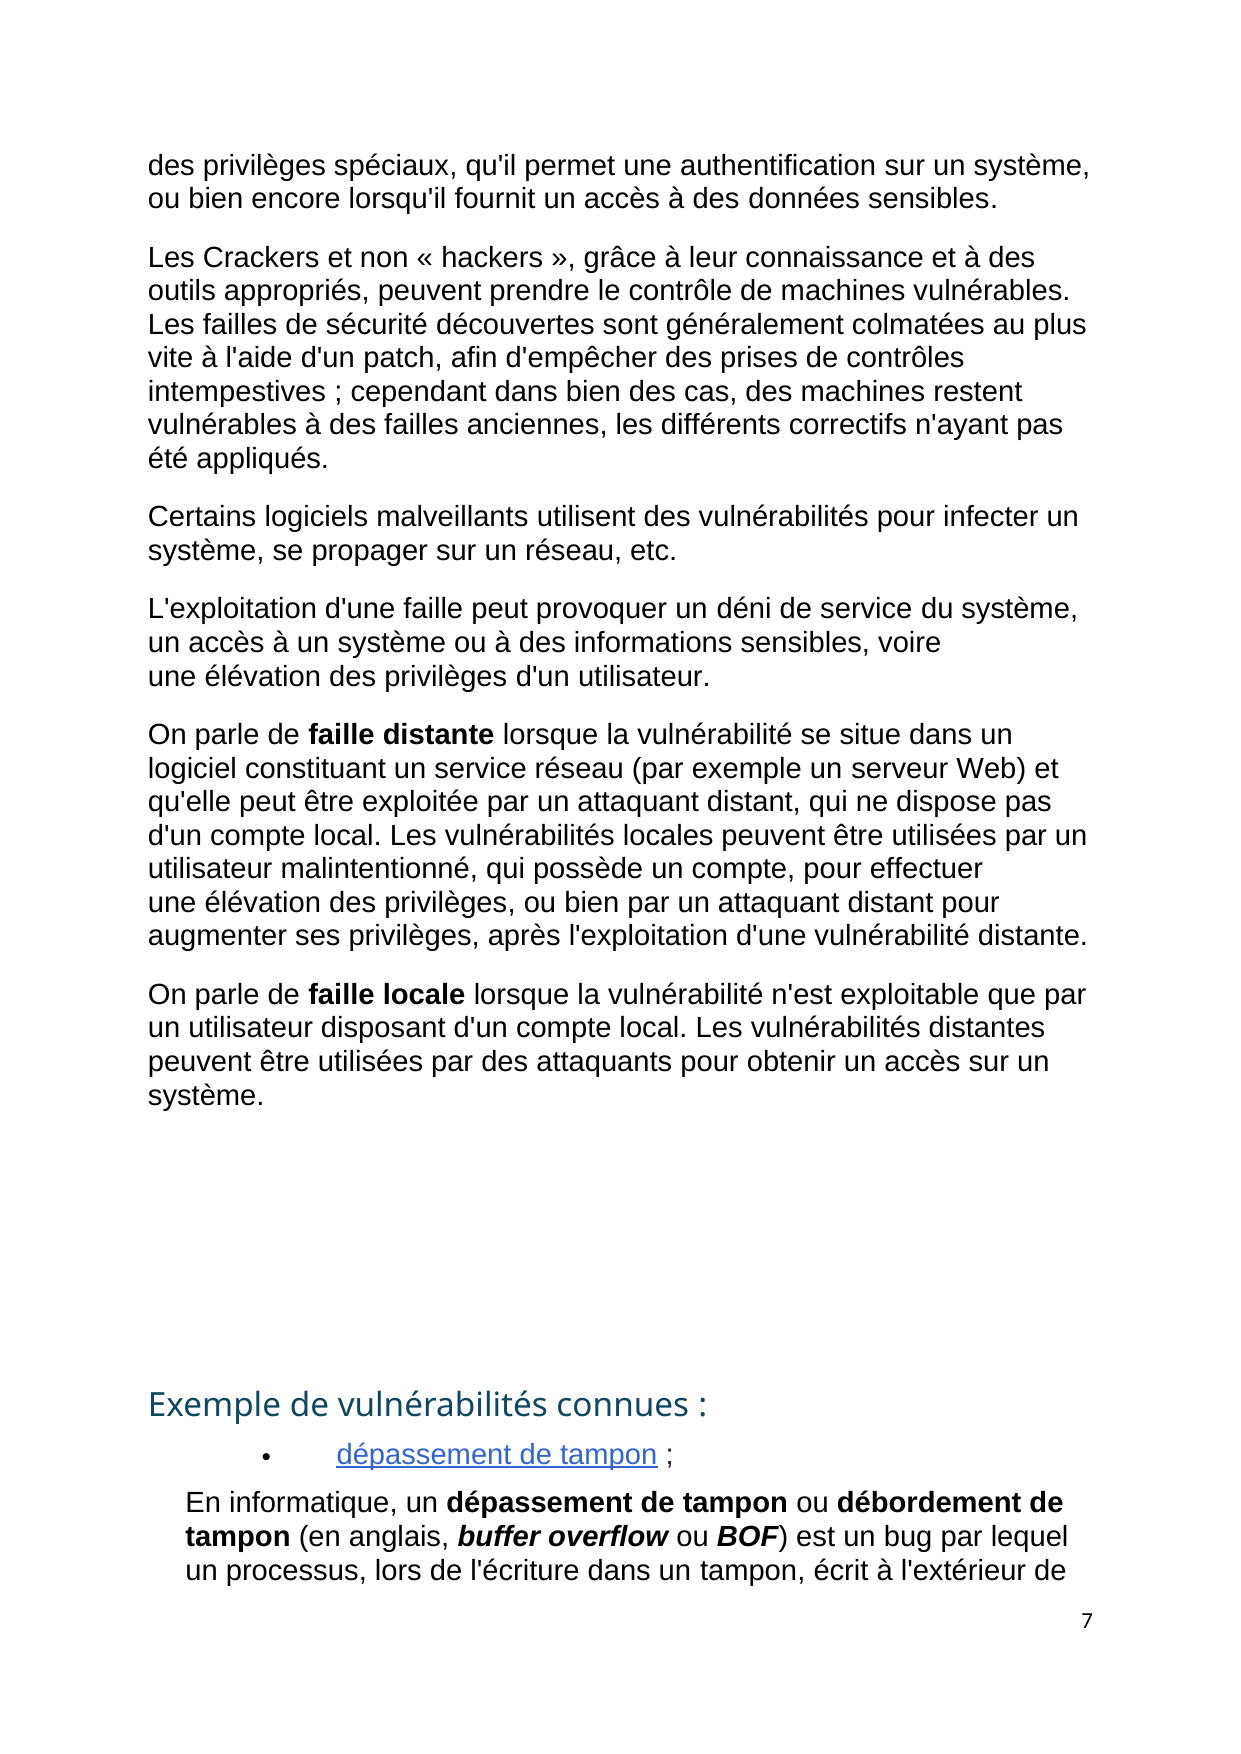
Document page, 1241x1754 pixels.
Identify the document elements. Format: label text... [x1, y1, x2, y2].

text On parle de faille distante lorsque la vulnérabilité se situe dans un logiciel constituant un service réseau (par exemple un serveur Web) et qu'elle peut être exploitée par un attaquant distant, qui ne dispose pas d'un compte local. Les vulnérabilités locales peuvent être utilisées par un utilisateur malintentionné, qui possède un compte, pour effectuer une élévation des privilèges, ou bien par un attaquant distant pour augmenter ses privilèges, après l'exploitation d'une vulnérabilité distante. [148, 717, 1093, 952]
text Certains logiciels malveillants utilisent des vulnérabilités pour infecter un système, se propager sur un réseau, etc. [148, 499, 1093, 567]
text Les Crackers et non « hackers », grâce à leur connaissance et à des outils appropriés, peuvent prendre le contrôle de machines vulnérables. Les failles de sécurité découvertes sont généralement colmatées au plus vite à l'aide d'un patch, afin d'empêcher des prises de contrôles intempestives ; cependant dans bien des cas, des machines restent vulnérables à des failles anciennes, les différents correctifs n'ayant pas été appliqués. [148, 240, 1093, 474]
text On parle de faille locale lorsque la vulnérabilité n'est exploitable que par un utilisateur disposant d'un compte local. Les vulnérabilités distantes peuvent être utilisées par des attaquants pour obtenir un accès sur un système. [148, 977, 1093, 1111]
subtitle Exemple de vulnérabilités connues : [148, 1381, 1093, 1427]
text En informatique, un dépassement de tampon ou débordement de tampon (en anglais, buffer overflow ou BOF) est un bug par lequel un processus, lors de l'écriture dans un tampon, écrit à l'extérieur de [185, 1486, 1093, 1586]
text L'exploitation d'une faille peut provoquer un déni de service du système, un accès à un système ou à des informations sensibles, voire une élévation des privilèges d'un utilisateur. [148, 592, 1093, 692]
list dépassement de tampon ; [263, 1437, 1093, 1471]
text des privilèges spéciaux, qu'il permet une authentification sur un système, ou bien encore lorsqu'il fournit un accès à des données sensibles. [148, 148, 1093, 215]
